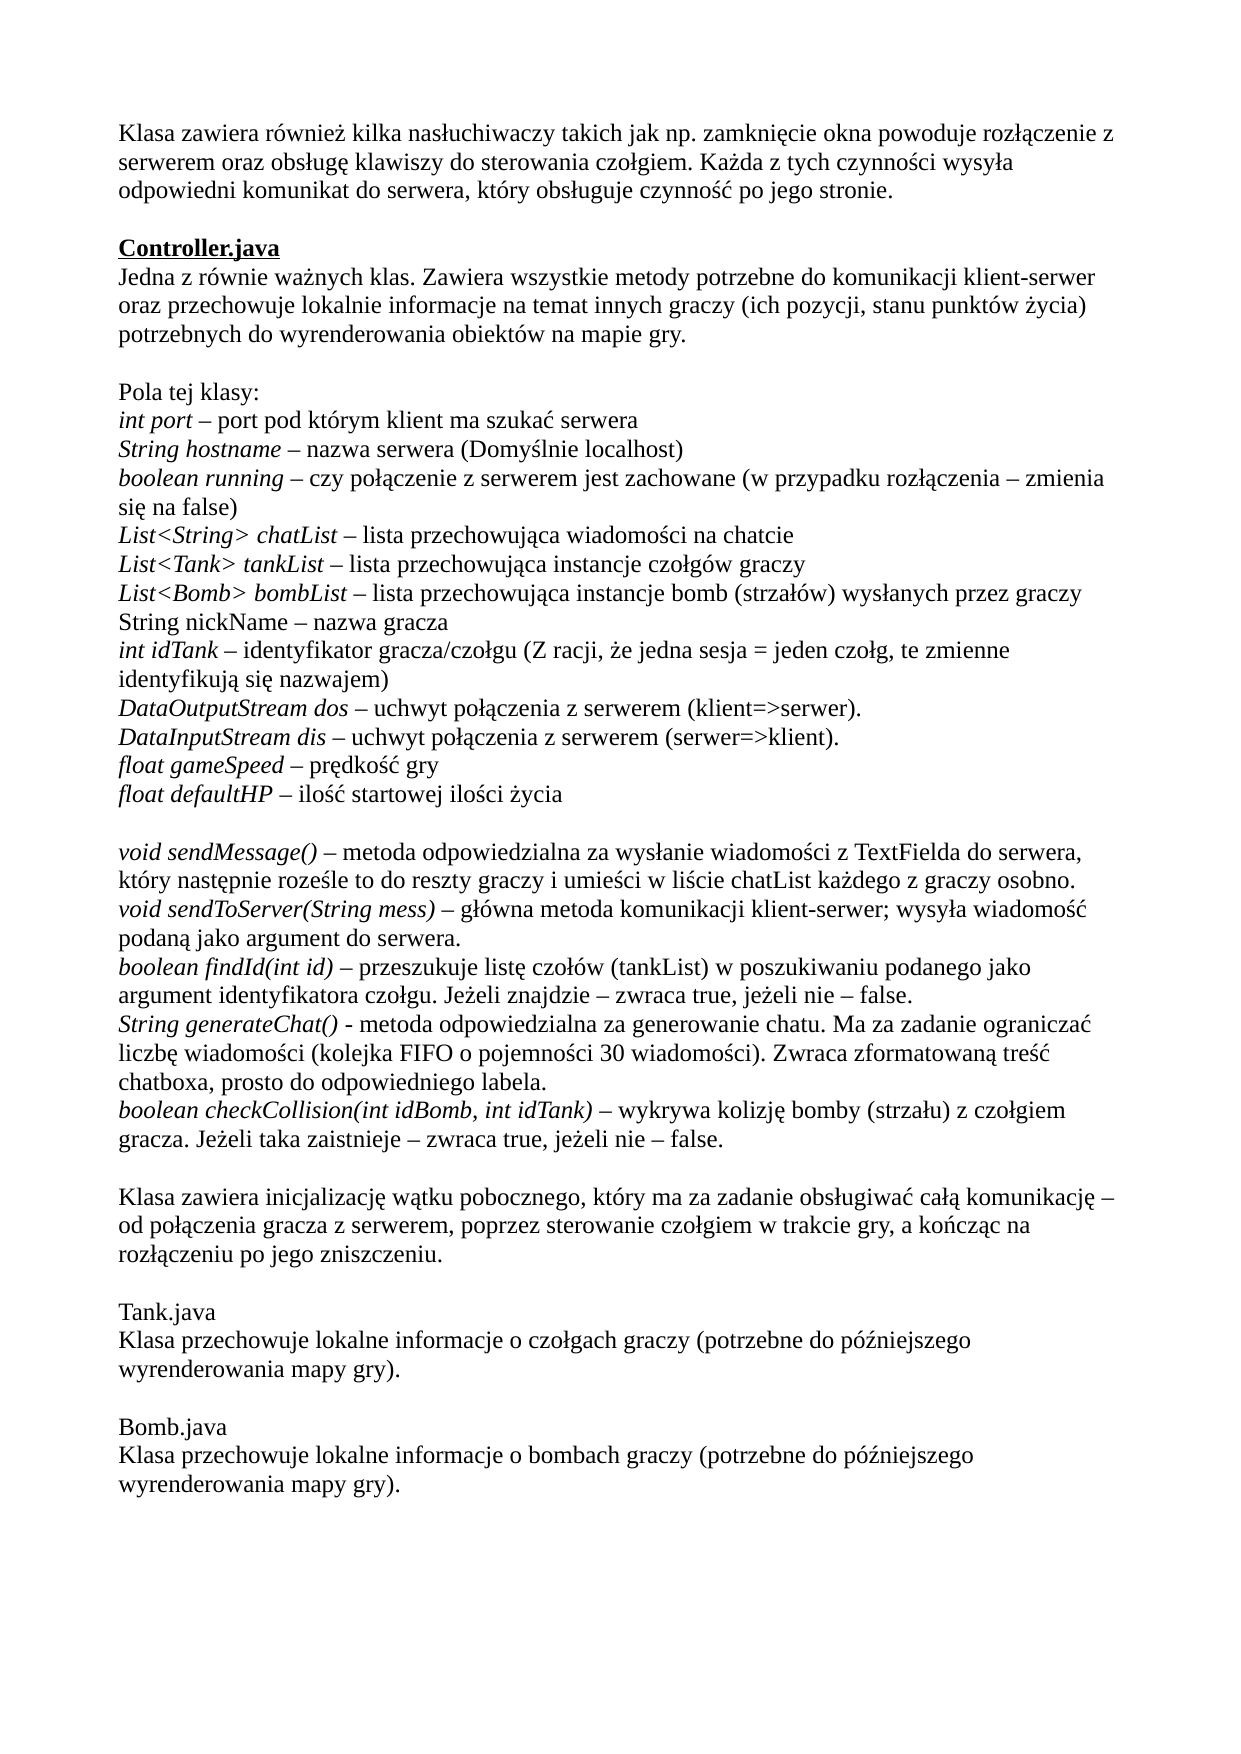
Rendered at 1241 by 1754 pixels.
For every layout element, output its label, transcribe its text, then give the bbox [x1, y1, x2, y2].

text DataInputStream dis – uchwyt połączenia z serwerem (serwer=>klient). [118, 722, 1122, 751]
text String nickName – nazwa gracza [118, 607, 1122, 636]
text Bomb.java [118, 1412, 1122, 1441]
text Jedna z równie ważnych klas. Zawiera wszystkie metody potrzebne do komunikacji klient-serwer oraz przechowuje lokalnie informacje na temat innych graczy (ich pozycji, stanu punktów życia) potrzebnych do wyrenderowania obiektów na mapie gry. [118, 262, 1122, 348]
text Pola tej klasy: [118, 377, 1122, 406]
text String generateChat() - metoda odpowiedzialna za generowanie chatu. Ma za zadanie ograniczać liczbę wiadomości (kolejka FIFO o pojemności 30 wiadomości). Zwraca zformatowaną treść chatboxa, prosto do odpowiedniego labela. [118, 1009, 1122, 1096]
text DataOutputStream dos – uchwyt połączenia z serwerem (klient=>serwer). [118, 693, 1122, 722]
text Klasa przechowuje lokalne informacje o czołgach graczy (potrzebne do późniejszego wyrenderowania mapy gry). [118, 1326, 1122, 1383]
text Klasa zawiera inicjalizację wątku pobocznego, który ma za zadanie obsługiwać całą komunikację – od połączenia gracza z serwerem, poprzez sterowanie czołgiem w trakcie gry, a kończąc na rozłączeniu po jego zniszczeniu. [118, 1182, 1122, 1268]
text Klasa zawiera również kilka nasłuchiwaczy takich jak np. zamknięcie okna powoduje rozłączenie z serwerem oraz obsługę klawiszy do sterowania czołgiem. Każda z tych czynności wysyła odpowiedni komunikat do serwera, który obsługuje czynność po jego stronie. [118, 118, 1122, 204]
text Tank.java [118, 1297, 1122, 1326]
text List<Tank> tankList – lista przechowująca instancje czołgów graczy [118, 549, 1122, 578]
text void sendMessage() – metoda odpowiedzialna za wysłanie wiadomości z TextFielda do serwera, który następnie roześle to do reszty graczy i umieści w liście chatList każdego z graczy osobno. [118, 837, 1122, 894]
text boolean running – czy połączenie z serwerem jest zachowane (w przypadku rozłączenia – zmienia się na false) [118, 463, 1122, 521]
text int port – port pod którym klient ma szukać serwera [118, 406, 1122, 434]
text boolean checkCollision(int idBomb, int idTank) – wykrywa kolizję bomby (strzału) z czołgiem gracza. Jeżeli taka zaistnieje – zwraca true, jeżeli nie – false. [118, 1096, 1122, 1153]
text Klasa przechowuje lokalne informacje o bombach graczy (potrzebne do późniejszego wyrenderowania mapy gry). [118, 1441, 1122, 1498]
text float gameSpeed – prędkość gry [118, 751, 1122, 779]
text String hostname – nazwa serwera (Domyślnie localhost) [118, 434, 1122, 463]
text Controller.java [118, 233, 1122, 262]
text boolean findId(int id) – przeszukuje listę czołów (tankList) w poszukiwaniu podanego jako argument identyfikatora czołgu. Jeżeli znajdzie – zwraca true, jeżeli nie – false. [118, 952, 1122, 1009]
text float defaultHP – ilość startowej ilości życia [118, 779, 1122, 808]
text List<String> chatList – lista przechowująca wiadomości na chatcie [118, 521, 1122, 549]
text int idTank – identyfikator gracza/czołgu (Z racji, że jedna sesja = jeden czołg, te zmienne identyfikują się nazwajem) [118, 636, 1122, 693]
text void sendToServer(String mess) – główna metoda komunikacji klient-serwer; wysyła wiadomość podaną jako argument do serwera. [118, 894, 1122, 952]
text List<Bomb> bombList – lista przechowująca instancje bomb (strzałów) wysłanych przez graczy [118, 578, 1122, 607]
